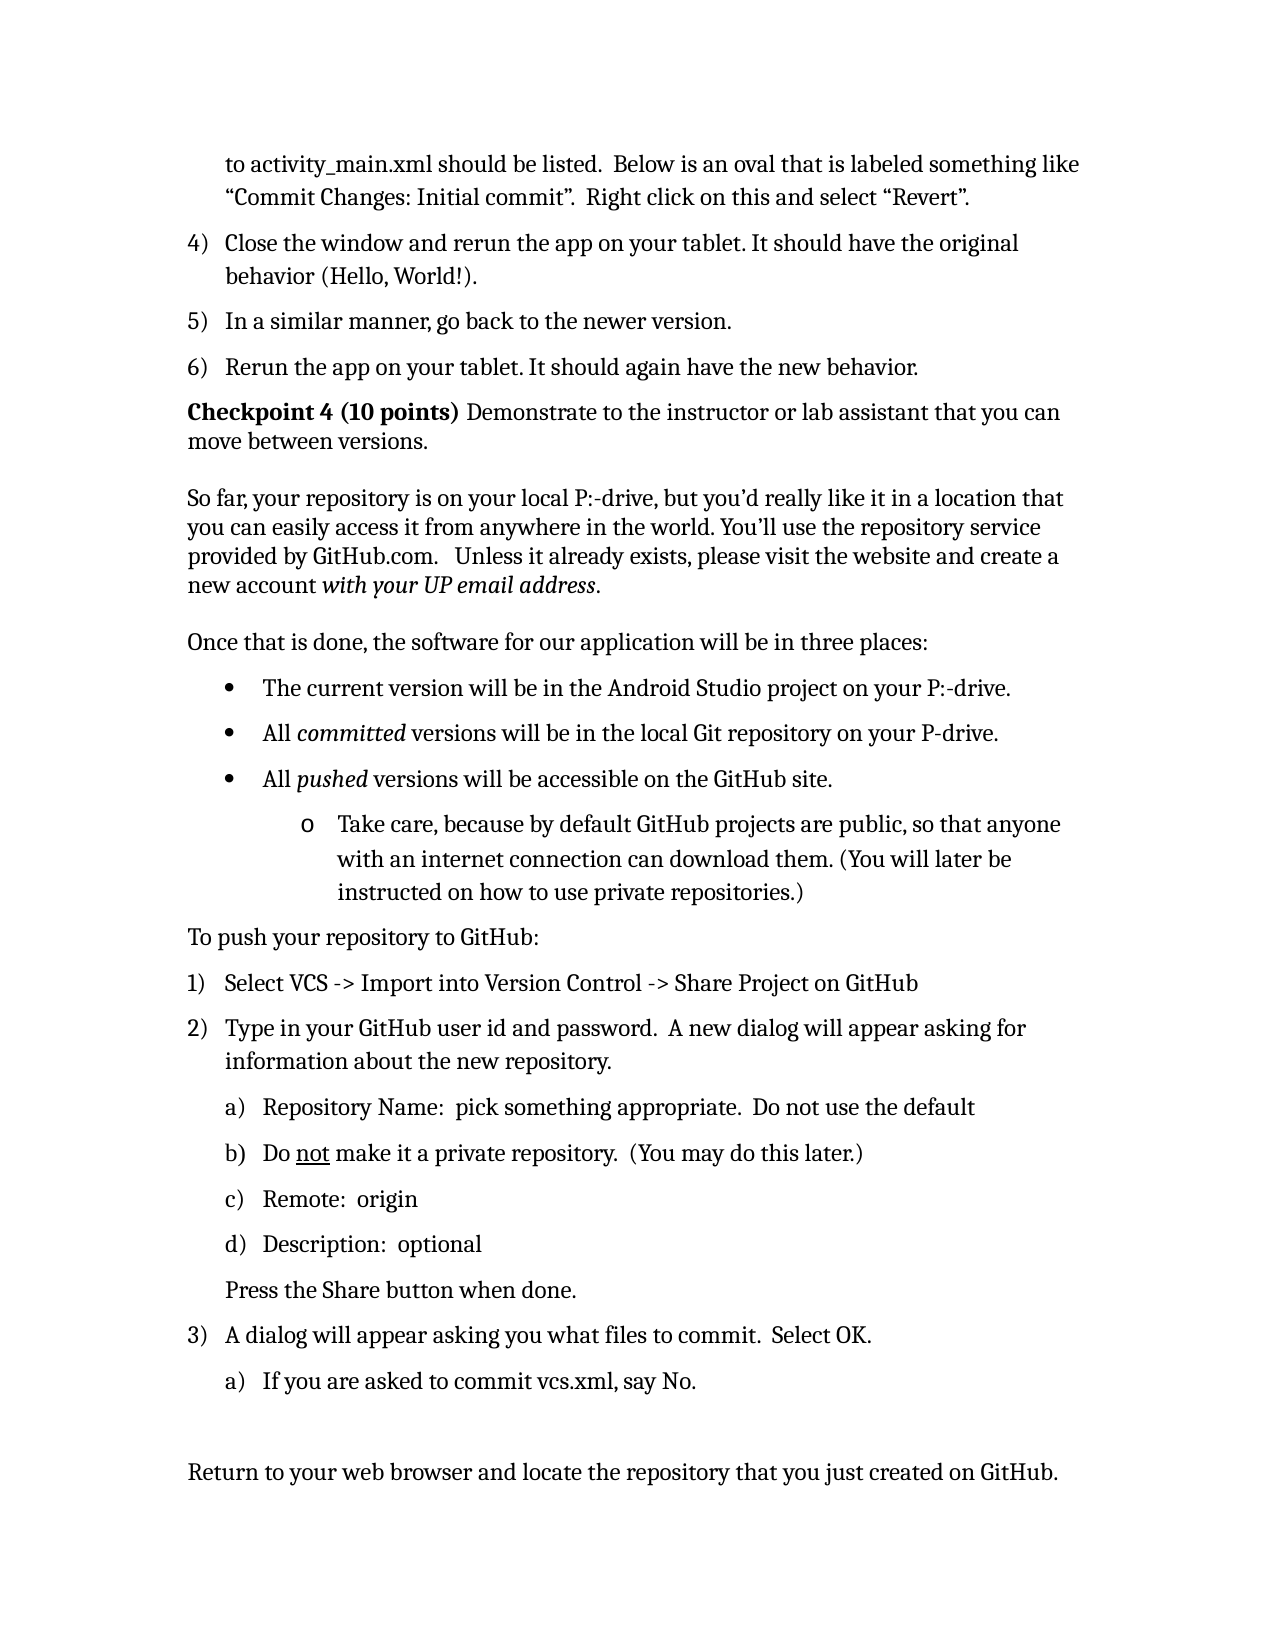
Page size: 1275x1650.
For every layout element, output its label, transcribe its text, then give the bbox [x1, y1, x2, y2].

text Return to your web browser and locate the repository that you just created on GitHub. [187, 1458, 1087, 1486]
list Do not make it a private repository. (You may do this later.) [225, 1138, 1087, 1168]
list Remote: origin [225, 1184, 1087, 1213]
list to activity_main.xml should be listed. Below is an oval that is labeled something like “Commit Changes: Initial commit”. Right click on this and select “Revert”. [187, 150, 1087, 212]
list Repository Name: pick something appropriate. Do not use the default [225, 1093, 1087, 1121]
list If you are asked to commit vcs.xml, say No. [225, 1367, 1087, 1395]
text Once that is done, the software for our application will be in three places: [187, 628, 1087, 657]
text To push your repository to GitHub: [187, 923, 1087, 952]
list The current version will be in the Android Studio project on your P:-drive. [225, 674, 1087, 702]
list Rerun the app on your tablet. It should again have the new behavior. [187, 353, 1087, 381]
list Type in your GitHub user id and password. A new dialog will appear asking for information about the new repository. [187, 1014, 1087, 1076]
list A dialog will appear asking you what files to commit. Select OK. [187, 1321, 1087, 1350]
list All pushed versions will be accessible on the GitHub site. [225, 765, 1087, 793]
text So far, your repository is on your local P:-drive, but you’d really like it in a location that you can easily access it from anywhere in the world. You’ll use the repository service provided by GitHub.com. Unless it already exists, please visit the website and create a new account with your UP email address. [187, 484, 1087, 599]
list All committed versions will be in the local Git repository on your P-drive. [225, 719, 1087, 748]
text Checkpoint 4 (10 points) Demonstrate to the instructor or lab assistant that you can move between versions. [187, 398, 1087, 456]
list Description: optional [225, 1230, 1087, 1259]
list In a similar manner, go back to the newer version. [187, 307, 1087, 336]
text Press the Share button when done. [225, 1276, 1087, 1304]
list Take care, because by default GitHub projects are public, so that anyone with an internet connection can download them. (You will later be instructed on how to use private repositories.) [300, 810, 1087, 906]
list Close the window and rerun the app on your tablet. It should have the original behavior (Hello, World!). [187, 228, 1087, 290]
list Select VCS -> Import into Version Control -> Share Project on GitHub [187, 968, 1087, 997]
